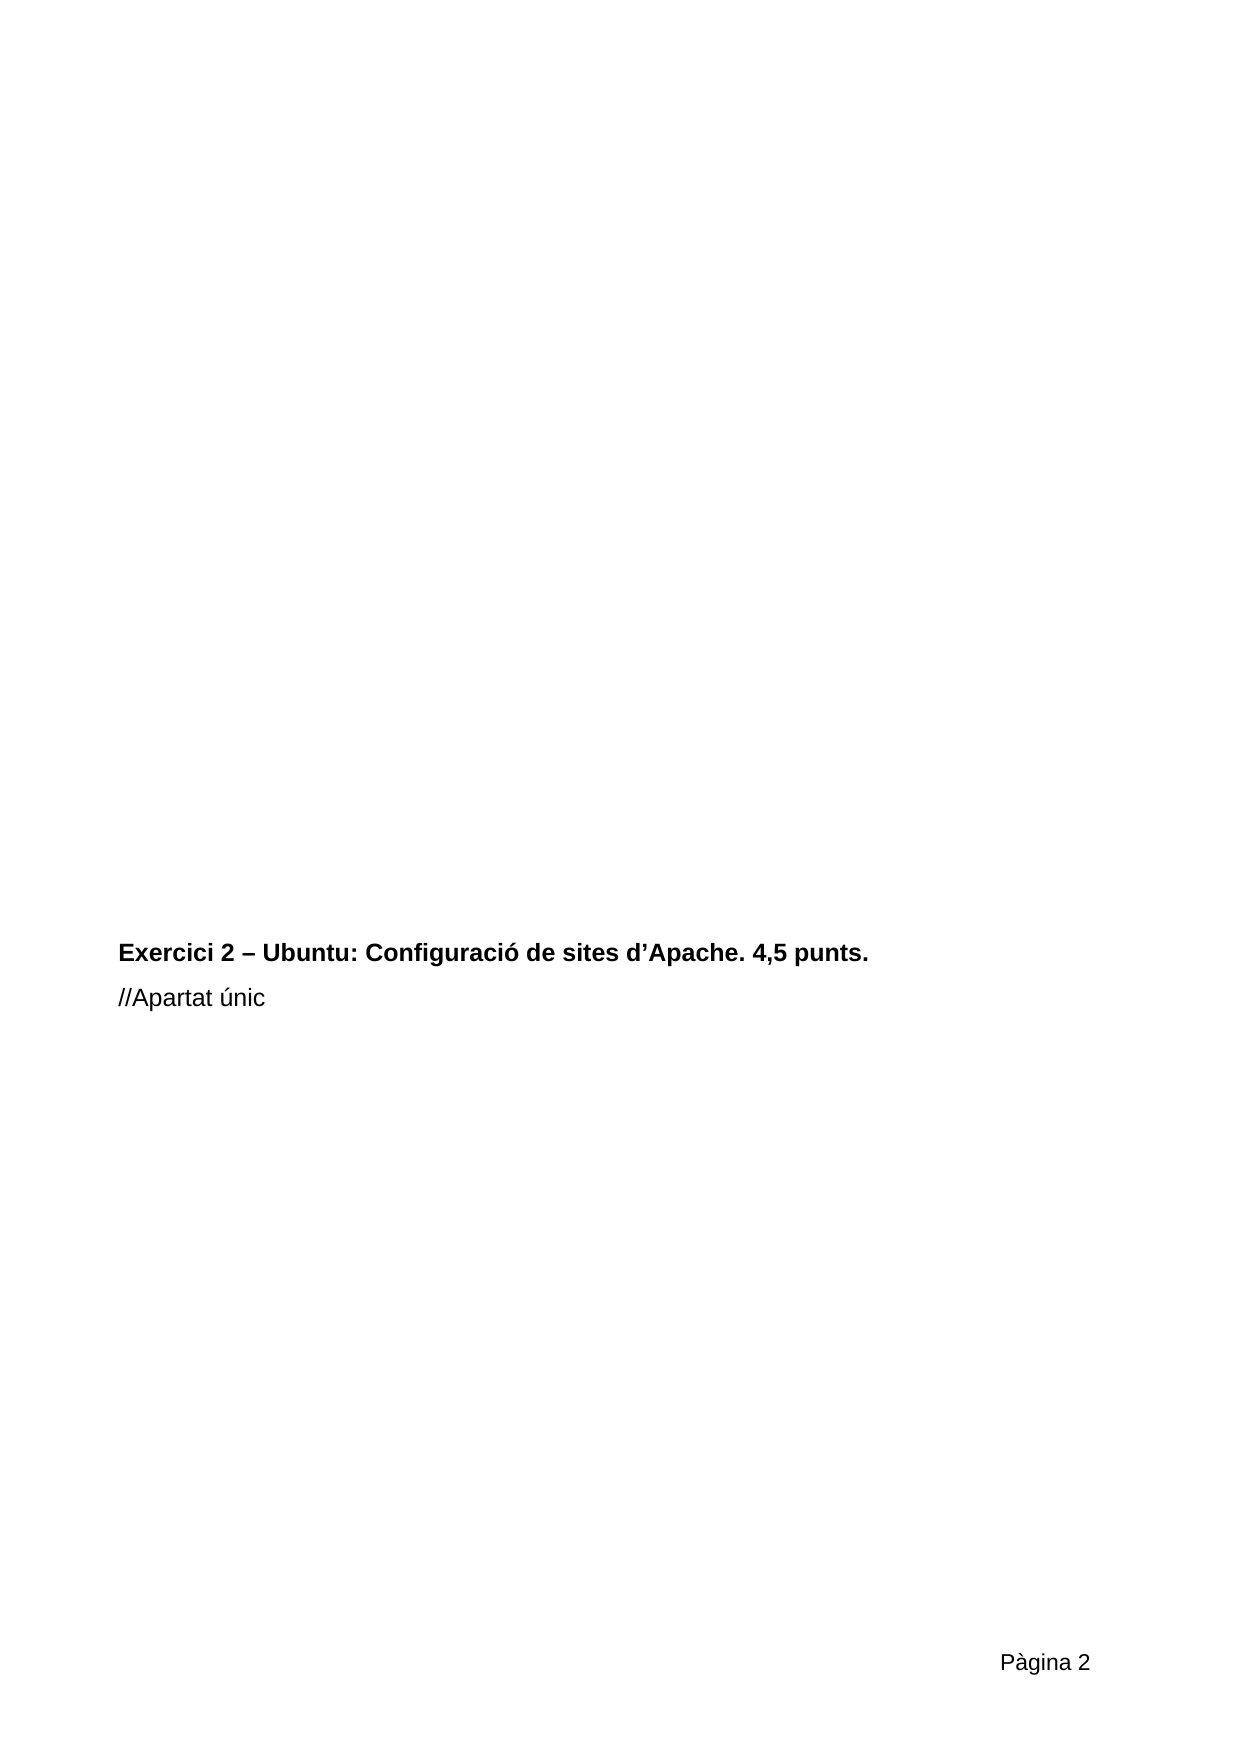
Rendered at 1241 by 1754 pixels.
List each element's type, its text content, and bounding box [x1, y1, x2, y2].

text //Apartat únic [118, 983, 1090, 1012]
text Exercici 2 – Ubuntu: Configuració de sites d’Apache. 4,5 punts. [118, 937, 1090, 966]
